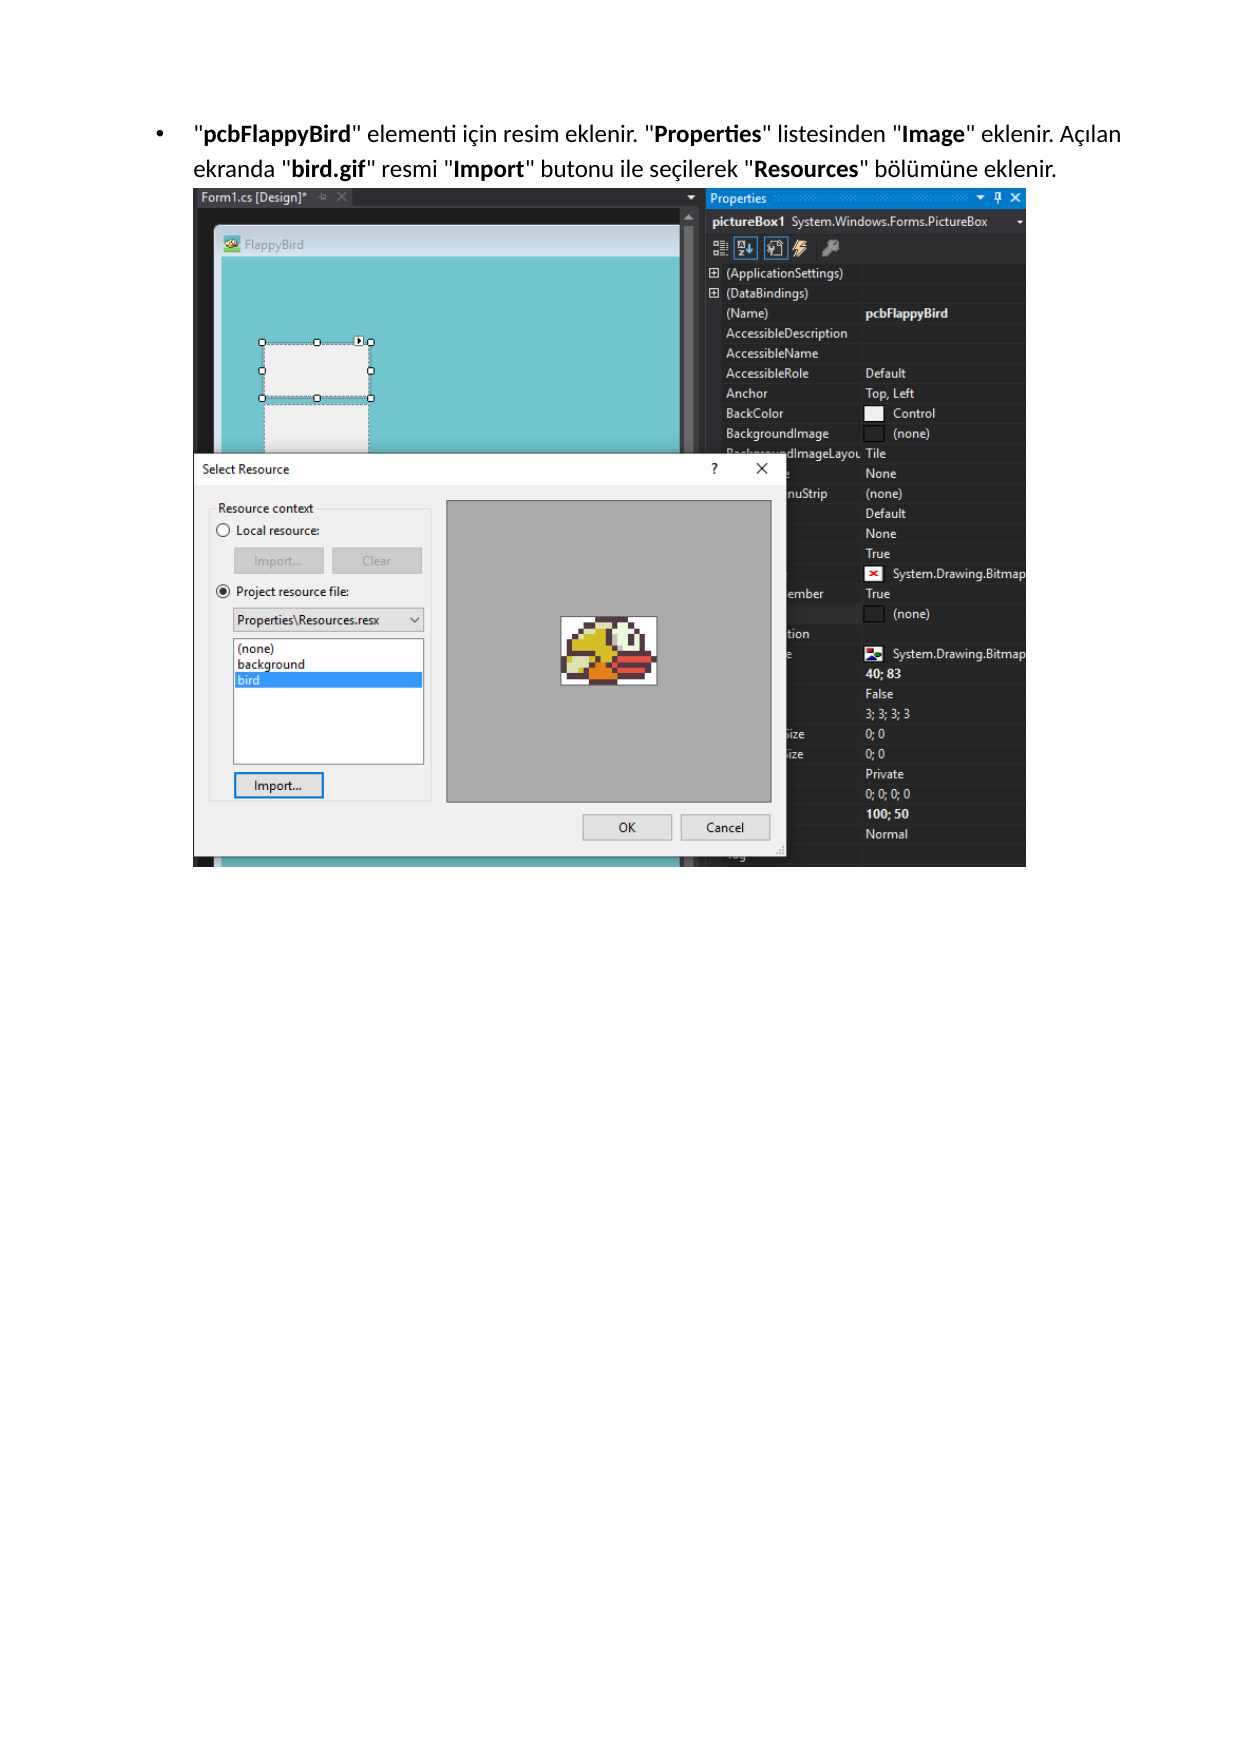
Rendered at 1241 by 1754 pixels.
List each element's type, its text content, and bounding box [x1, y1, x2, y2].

picture [193, 188, 1026, 867]
list "pcbFlappyBird" elementi için resim eklenir. "Properties" listesinden "Image" eklenir. Açılan ekranda "bird.gif" resmi "Import" butonu ile seçilerek "Resources" bölümüne eklenir. [156, 118, 1122, 958]
